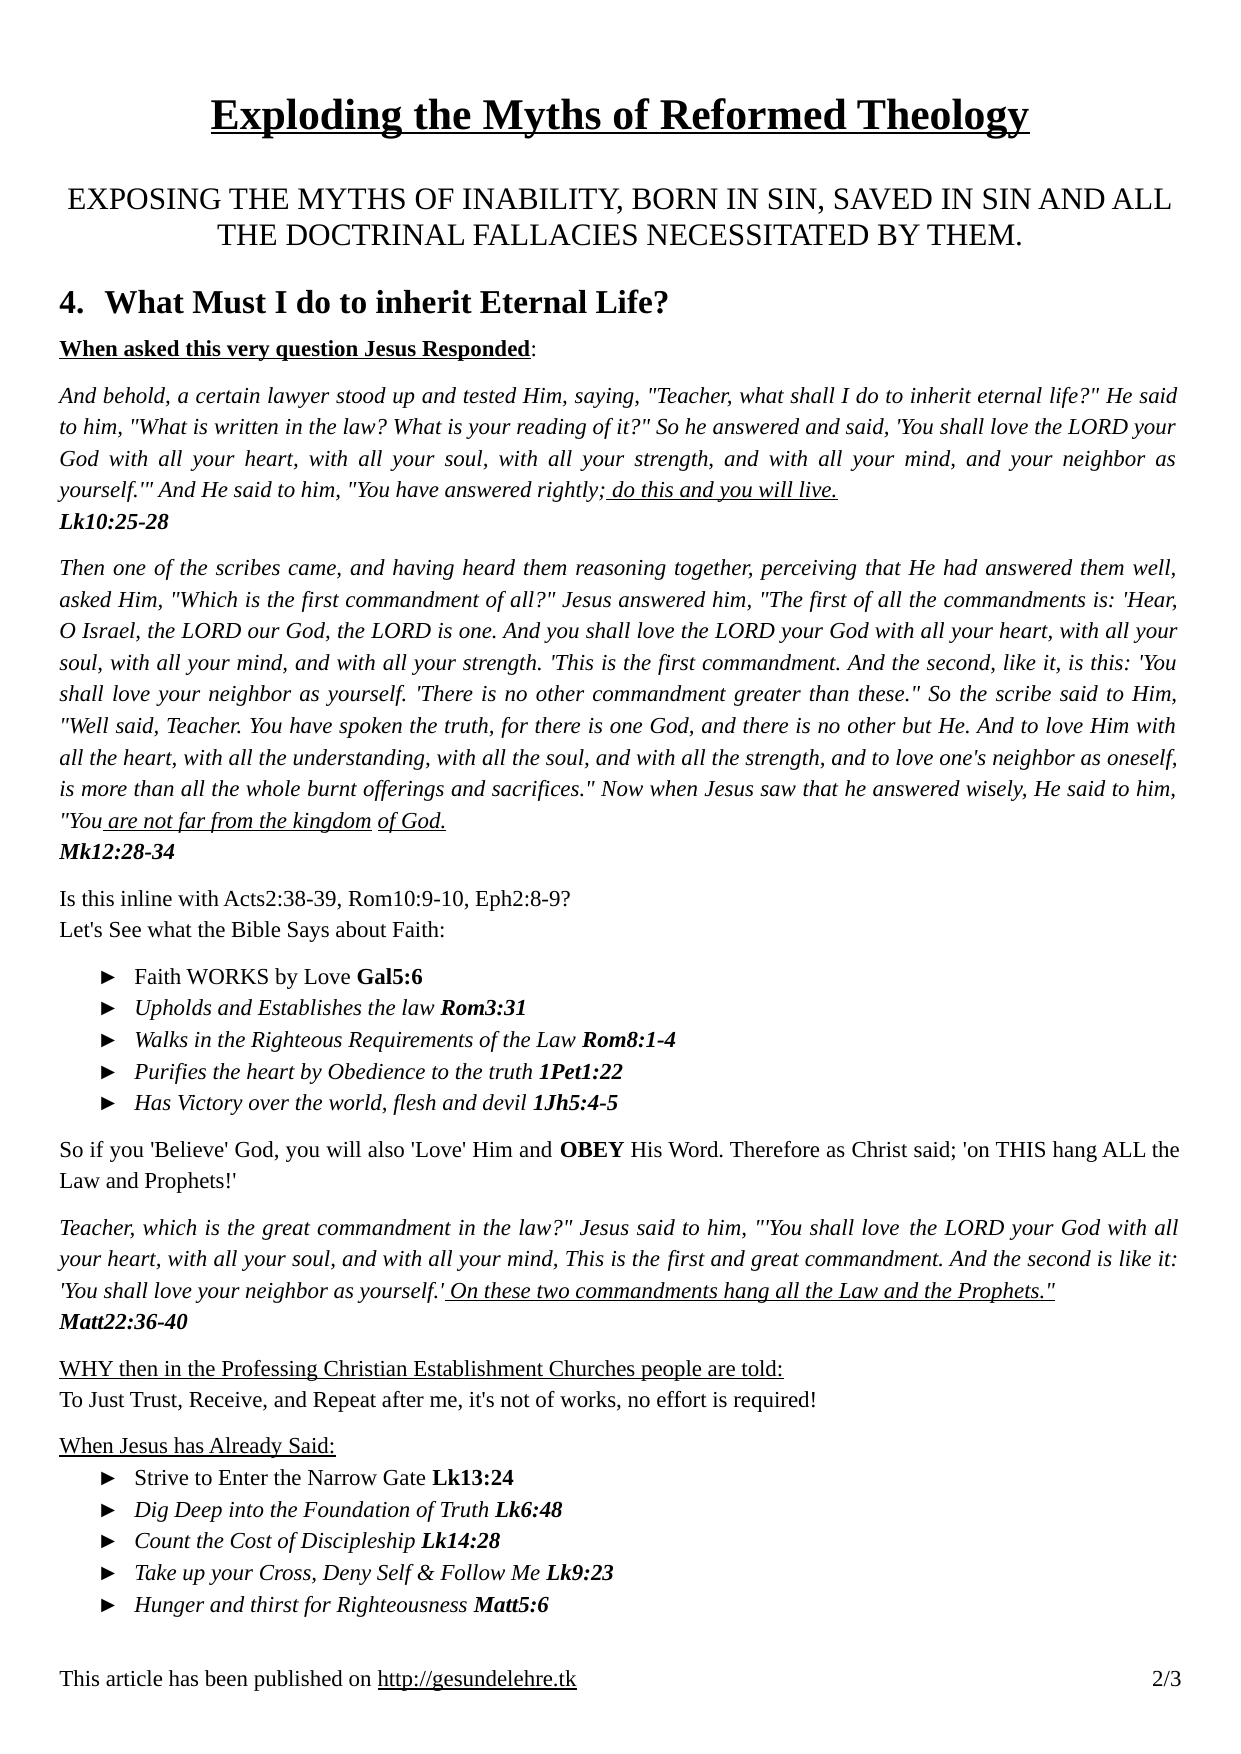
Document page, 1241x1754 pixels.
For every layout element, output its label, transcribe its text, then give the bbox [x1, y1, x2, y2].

list Hunger and thirst for Righteousness Matt5:6 [97, 1591, 1181, 1617]
text Lk10:25-28 [59, 508, 1181, 534]
text Exposing the Myths of inability, born in sin, saved in sin and all the doctrinal fallacies necessitated by them. [59, 180, 1181, 252]
list Upholds and Establishes the law Rom3:31 [97, 994, 1181, 1021]
list Walks in the Righteous Requirements of the Law Rom8:1-4 [97, 1026, 1181, 1052]
text To Just Trust, Receive, and Repeat after me, it's not of works, no effort is required! [59, 1386, 1181, 1413]
list Count the Cost of Discipleship Lk14:28 [97, 1527, 1181, 1554]
text And behold, a certain lawyer stood up and tested Him, saying, "Teacher, what shall I do to inherit eternal life?" He said to him, "What is written in the law? What is your reading of it?" So he answered and said, 'You shall love the LORD your God with all your heart, with all your soul, with all your strength, and with all your mind, and your neighbor as yourself.'" And He said to him, "You have answered rightly; do this and you will live. [59, 382, 1181, 503]
text When asked this very question Jesus Responded: [59, 335, 1181, 362]
list Has Victory over the world, flesh and devil 1Jh5:4-5 [97, 1089, 1181, 1116]
text So if you 'Believe' God, you will also 'Love' Him and OBEY His Word. Therefore as Christ said; 'on THIS hang ALL the Law and Prophets!' [59, 1136, 1181, 1194]
text Matt22:36-40 [59, 1308, 1181, 1335]
list Take up your Cross, Deny Self & Follow Me Lk9:23 [97, 1559, 1181, 1586]
list Purifies the heart by Obedience to the truth 1Pet1:22 [97, 1058, 1181, 1084]
text Is this inline with Acts2:38-39, Rom10:9-10, Eph2:8-9? [59, 885, 1181, 911]
text When Jesus has Already Said: [59, 1433, 1181, 1459]
text Exploding the Myths of Reformed Theology [59, 88, 1181, 139]
text Let's See what the Bible Says about Faith: [59, 916, 1181, 943]
text Mk12:28-34 [59, 838, 1181, 865]
list Faith WORKS by Love Gal5:6 [97, 963, 1181, 989]
text Then one of the scribes came, and having heard them reasoning together, perceiving that He had answered them well, asked Him, "Which is the first commandment of all?" Jesus answered him, "The first of all the commandments is: 'Hear, O Israel, the LORD our God, the LORD is one. And you shall love the LORD your God with all your heart, with all your soul, with all your mind, and with all your strength. 'This is the first commandment. And the second, like it, is this: 'You shall love your neighbor as yourself. 'There is no other commandment greater than these." So the scribe said to Him, "Well said, Teacher. You have spoken the truth, for there is one God, and there is no other but He. And to love Him with all the heart, with all the understanding, with all the soul, and with all the strength, and to love one's neighbor as oneself, is more than all the whole burnt offerings and sacrifices." Now when Jesus saw that he answered wisely, He said to him, "You are not far from the kingdom of God. [59, 554, 1181, 833]
subtitle What Must I do to inherit Eternal Life? [59, 282, 1181, 321]
text Teacher, which is the great commandment in the law?" Jesus said to him, "'You shall love the LORD your God with all your heart, with all your soul, and with all your mind, This is the first and great commandment. And the second is like it: 'You shall love your neighbor as yourself.' On these two commandments hang all the Law and the Prophets." [59, 1214, 1181, 1303]
text WHY then in the Professing Christian Establishment Churches people are told: [59, 1355, 1181, 1381]
list Dig Deep into the Foundation of Truth Lk6:48 [97, 1496, 1181, 1522]
list Strive to Enter the Narrow Gate Lk13:24 [97, 1464, 1181, 1491]
